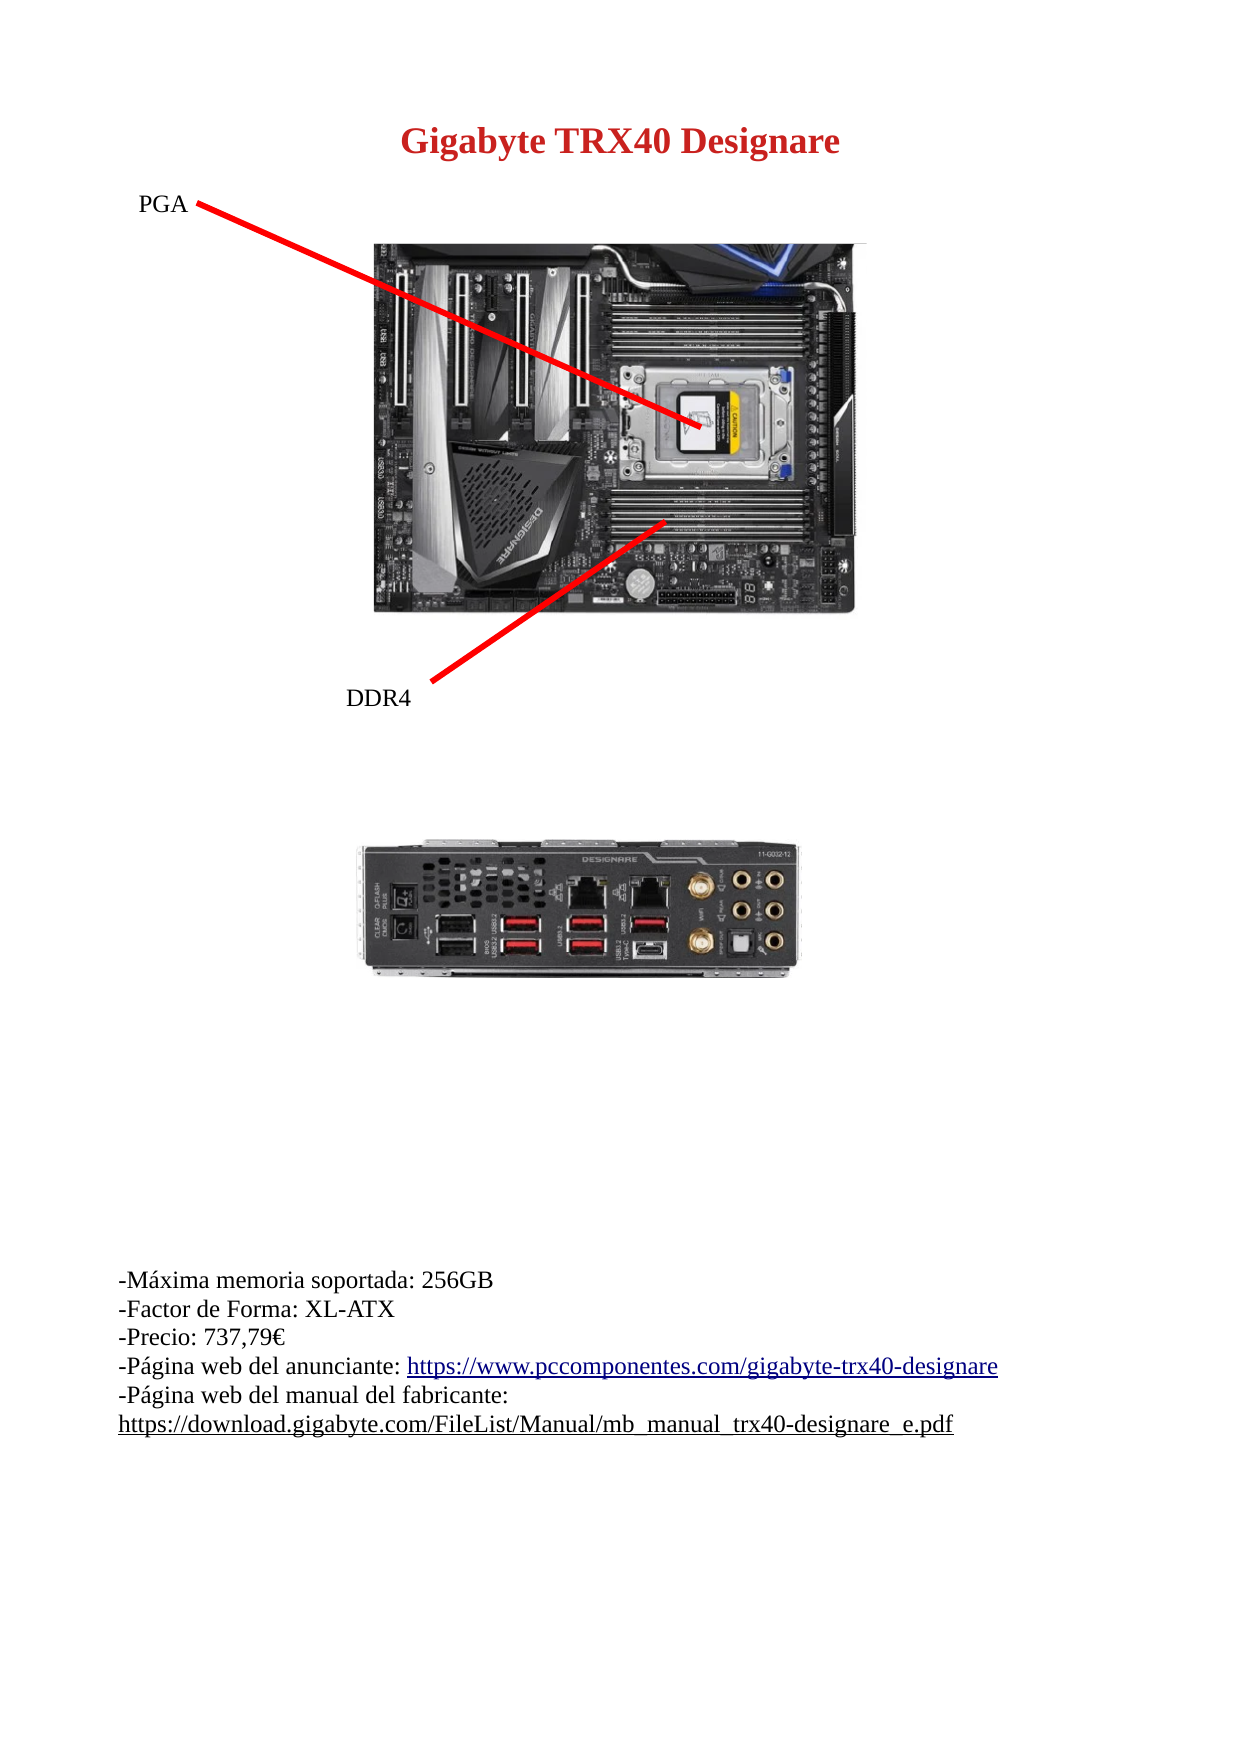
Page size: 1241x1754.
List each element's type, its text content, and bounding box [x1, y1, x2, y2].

text -Máxima memoria soportada: 256GB [118, 1265, 1122, 1294]
text -Página web del manual del fabricante: https://download.gigabyte.com/FileList/Manual/mb_manual_trx40-designare_e.pdf [118, 1380, 1122, 1437]
text -Precio: 737,79€ [118, 1322, 1122, 1351]
picture [373, 242, 867, 620]
text -Factor de Forma: XL-ATX [118, 1294, 1122, 1322]
subtitle Gigabyte TRX40 Designare [118, 118, 1122, 161]
picture [355, 839, 802, 978]
text -Página web del anunciante: https://www.pccomponentes.com/gigabyte-trx40-designare [118, 1351, 1122, 1380]
